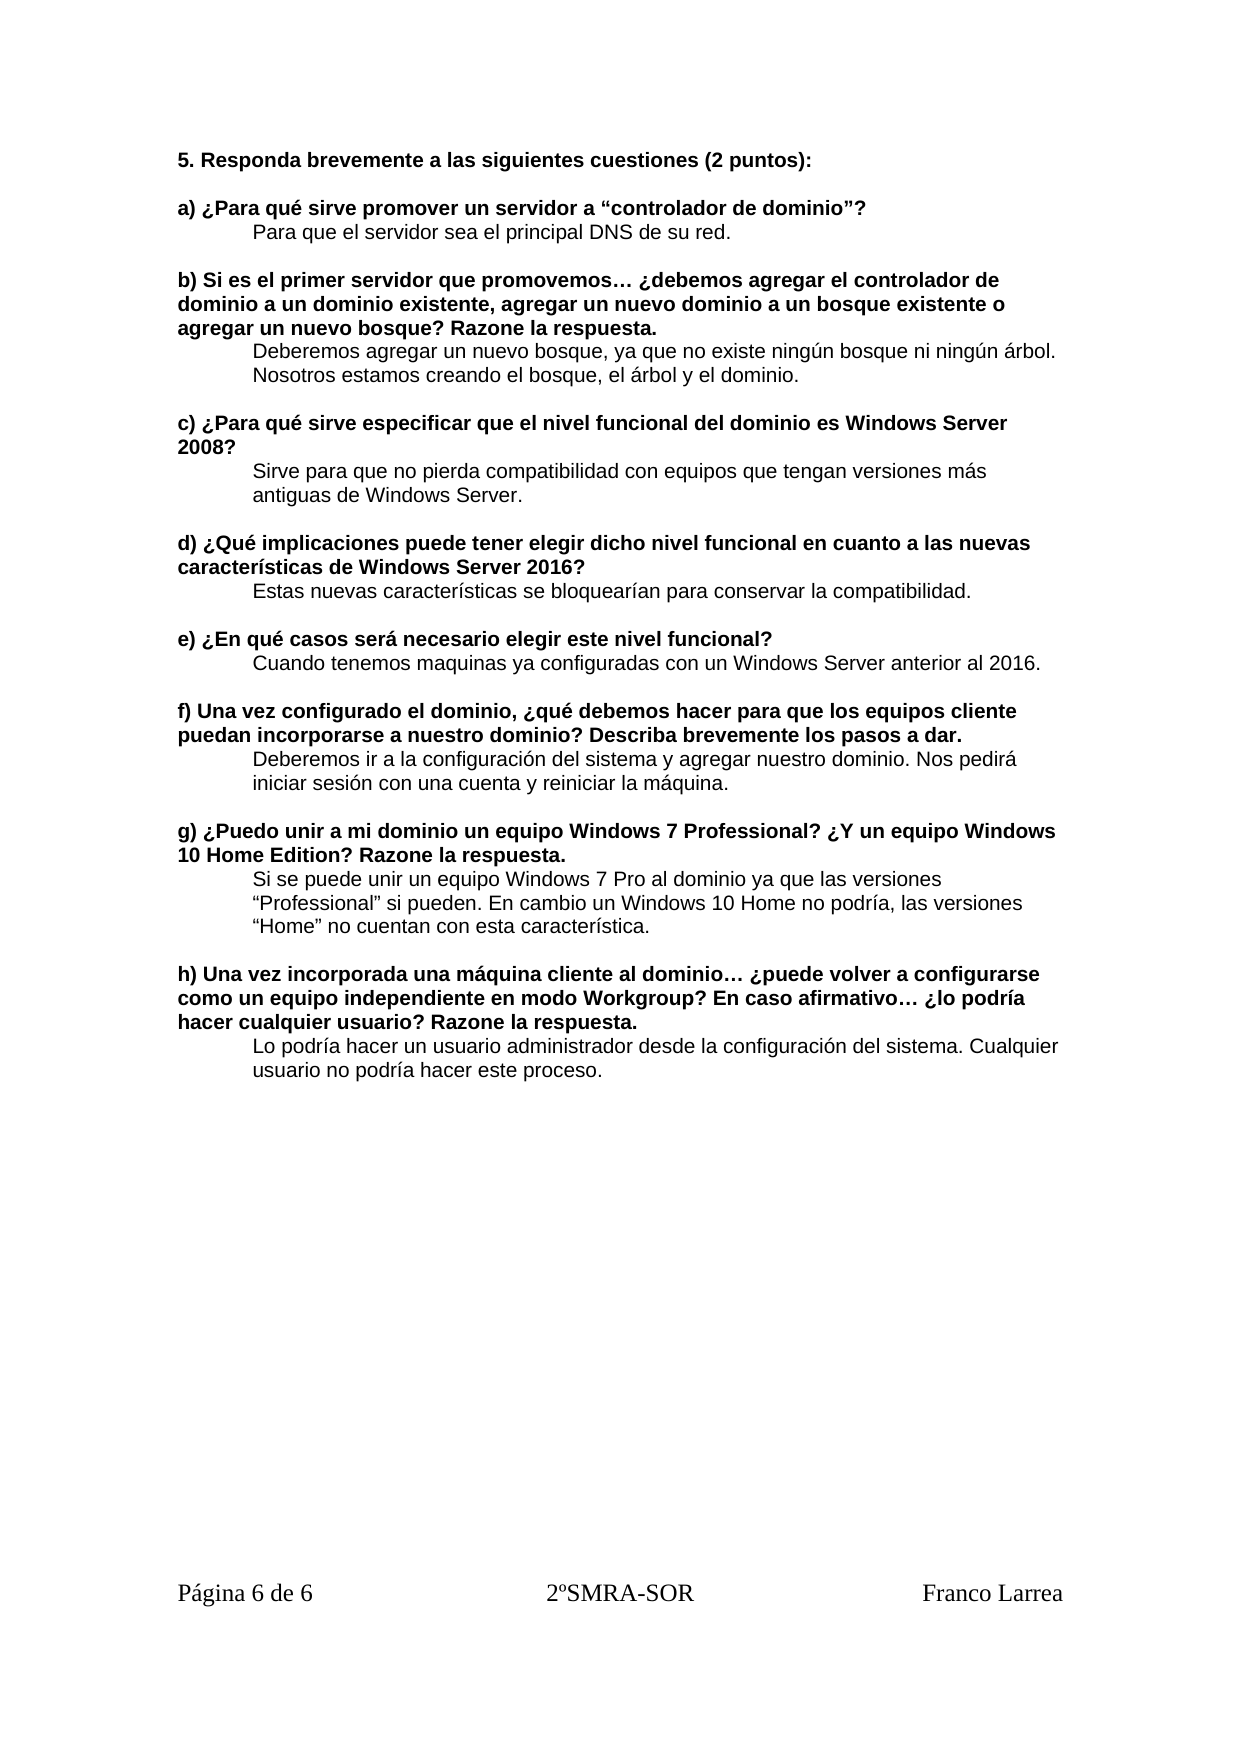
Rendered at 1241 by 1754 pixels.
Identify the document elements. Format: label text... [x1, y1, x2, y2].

text 5. Responda brevemente a las siguientes cuestiones (2 puntos): [177, 148, 1063, 172]
text h) Una vez incorporada una máquina cliente al dominio… ¿puede volver a configurarse como un equipo independiente en modo Workgroup? En caso afirmativo… ¿lo podría hacer cualquier usuario? Razone la respuesta. [177, 962, 1063, 1034]
text c) ¿Para qué sirve especificar que el nivel funcional del dominio es Windows Server 2008? [177, 411, 1063, 459]
text a) ¿Para qué sirve promover un servidor a “controlador de dominio”? [177, 196, 1063, 219]
text Si se puede unir un equipo Windows 7 Pro al dominio ya que las versiones “Professional” si pueden. En cambio un Windows 10 Home no podría, las versiones “Home” no cuentan con esta característica. [252, 866, 1063, 938]
text g) ¿Puedo unir a mi dominio un equipo Windows 7 Professional? ¿Y un equipo Windows 10 Home Edition? Razone la respuesta. [177, 818, 1063, 866]
text Cuando tenemos maquinas ya configuradas con un Windows Server anterior al 2016. [252, 651, 1063, 675]
text b) Si es el primer servidor que promovemos… ¿debemos agregar el controlador de dominio a un dominio existente, agregar un nuevo dominio a un bosque existente o agregar un nuevo bosque? Razone la respuesta. [177, 267, 1063, 339]
text Para que el servidor sea el principal DNS de su red. [252, 219, 1063, 243]
text Estas nuevas características se bloquearían para conservar la compatibilidad. [252, 579, 1063, 603]
text f) Una vez configurado el dominio, ¿qué debemos hacer para que los equipos cliente puedan incorporarse a nuestro dominio? Describa brevemente los pasos a dar. [177, 699, 1063, 747]
text Lo podría hacer un usuario administrador desde la configuración del sistema. Cualquier usuario no podría hacer este proceso. [252, 1034, 1063, 1082]
text Deberemos ir a la configuración del sistema y agregar nuestro dominio. Nos pedirá iniciar sesión con una cuenta y reiniciar la máquina. [252, 747, 1063, 794]
text e) ¿En qué casos será necesario elegir este nivel funcional? [177, 627, 1063, 651]
text d) ¿Qué implicaciones puede tener elegir dicho nivel funcional en cuanto a las nuevas características de Windows Server 2016? [177, 531, 1063, 579]
text Deberemos agregar un nuevo bosque, ya que no existe ningún bosque ni ningún árbol. Nosotros estamos creando el bosque, el árbol y el dominio. [252, 339, 1063, 387]
text Sirve para que no pierda compatibilidad con equipos que tengan versiones más antiguas de Windows Server. [252, 459, 1063, 507]
